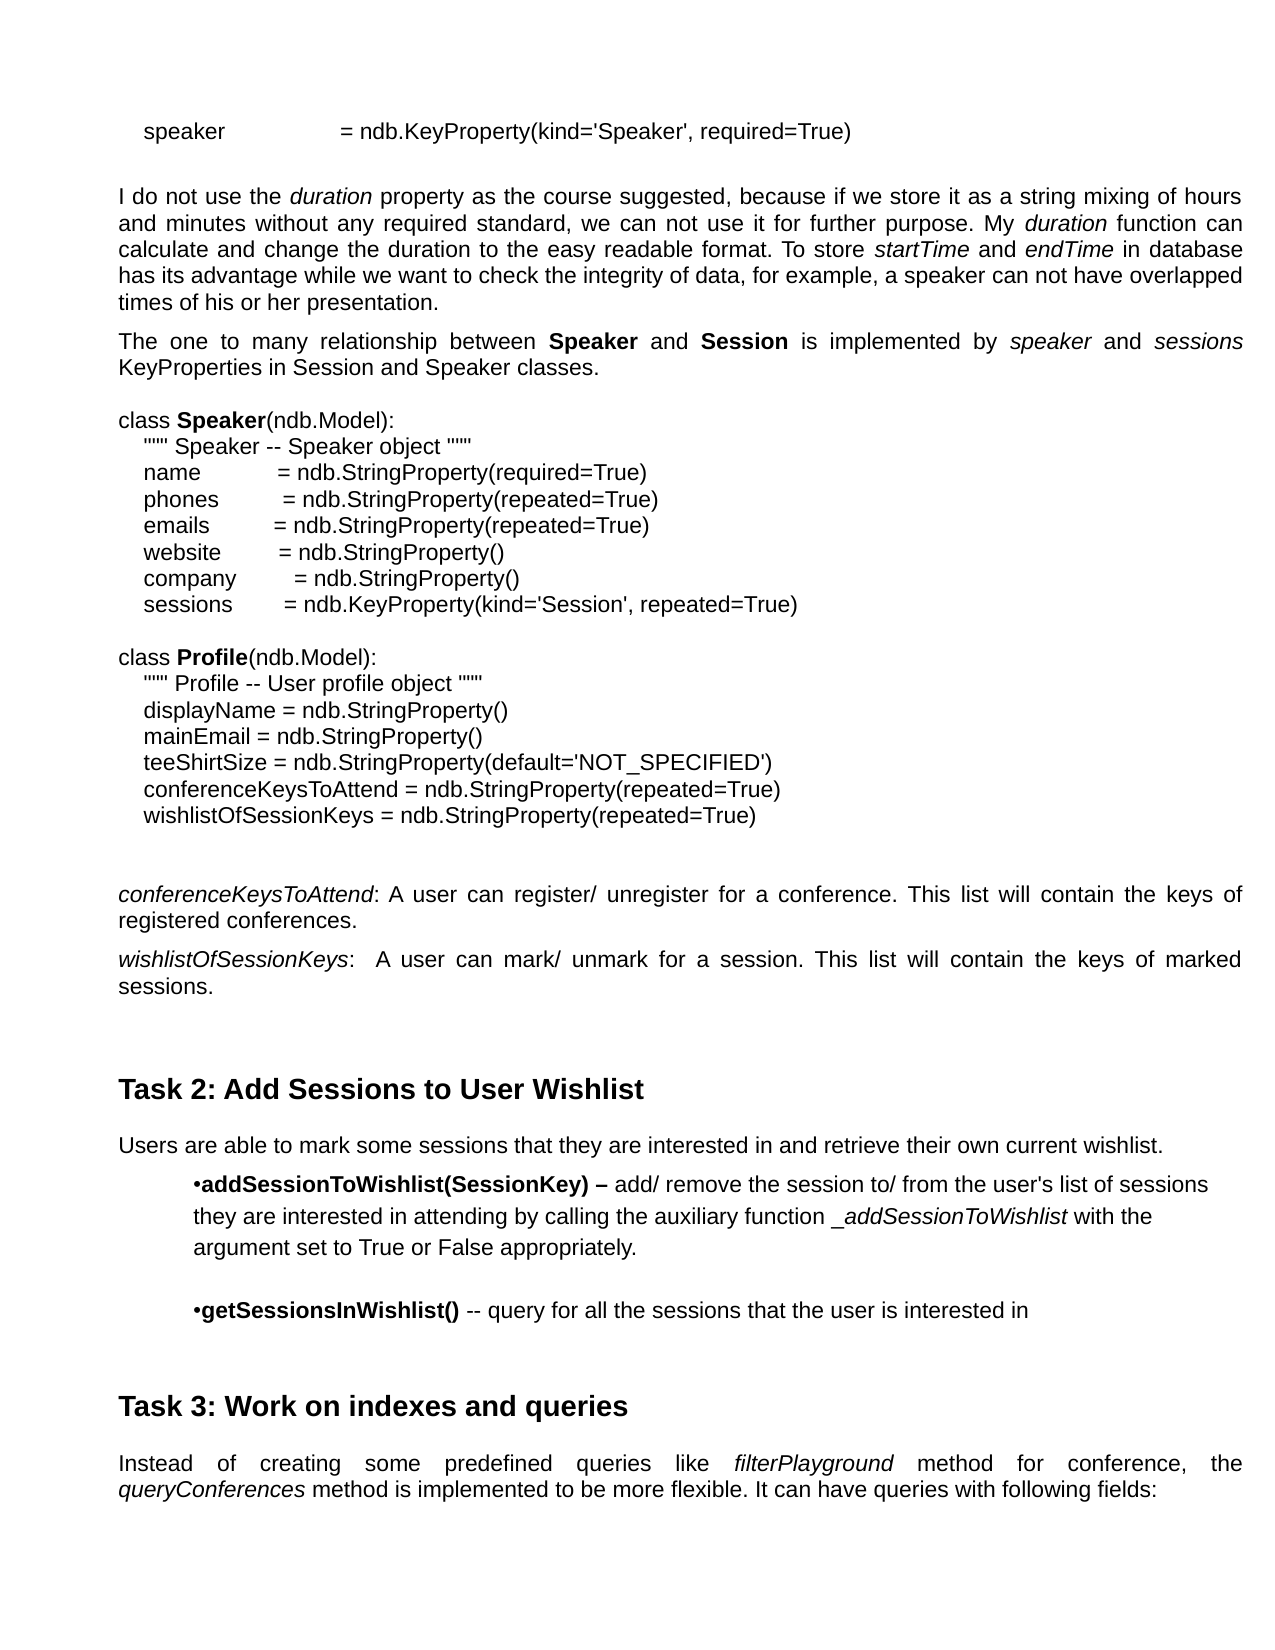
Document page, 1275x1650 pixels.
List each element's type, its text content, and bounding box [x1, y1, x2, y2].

text company = ndb.StringProperty() [118, 565, 1243, 591]
subtitle Task 3: Work on indexes and queries [118, 1389, 1243, 1423]
text speaker = ndb.KeyProperty(kind='Speaker', required=True) [118, 118, 1243, 144]
text class Speaker(ndb.Model): [118, 407, 1243, 433]
text conferenceKeysToAttend = ndb.StringProperty(repeated=True) [118, 776, 1243, 802]
text emails = ndb.StringProperty(repeated=True) [118, 512, 1243, 538]
subtitle Task 2: Add Sessions to User Wishlist [118, 1072, 1243, 1105]
text displayName = ndb.StringProperty() [118, 697, 1243, 723]
list addSessionToWishlist(SessionKey) – add/ remove the session to/ from the user's list of sessions they are interested in attending by calling the auxiliary function _addSessionToWishlist with the argument set to True or False appropriately. [193, 1171, 1243, 1292]
text name = ndb.StringProperty(required=True) [118, 459, 1243, 486]
text """ Profile -- User profile object """ [118, 670, 1243, 697]
text teeShirtSize = ndb.StringProperty(default='NOT_SPECIFIED') [118, 749, 1243, 776]
text Instead of creating some predefined queries like filterPlayground method for conference, the queryConferences method is implemented to be more flexible. It can have queries with following fields: [118, 1450, 1243, 1502]
text website = ndb.StringProperty() [118, 538, 1243, 565]
list getSessionsInWishlist() -- query for all the sessions that the user is interested in [193, 1297, 1243, 1324]
text The one to many relationship between Speaker and Session is implemented by speaker and sessions KeyProperties in Session and Speaker classes. [118, 328, 1243, 380]
text """ Speaker -- Speaker object """ [118, 433, 1243, 459]
text wishlistOfSessionKeys = ndb.StringProperty(repeated=True) [118, 802, 1243, 828]
text conferenceKeysToAttend: A user can register/ unregister for a conference. This list will contain the keys of registered conferences. [118, 881, 1243, 934]
text sessions = ndb.KeyProperty(kind='Session', repeated=True) [118, 591, 1243, 617]
text I do not use the duration property as the course suggested, because if we store it as a string mixing of hours and minutes without any required standard, we can not use it for further purpose. My duration function can calculate and change the duration to the easy readable format. To store startTime and endTime in database has its advantage while we want to check the integrity of data, for example, a speaker can not have overlapped times of his or her presentation. [118, 183, 1243, 315]
text class Profile(ndb.Model): [118, 644, 1243, 670]
text mainEmail = ndb.StringProperty() [118, 723, 1243, 749]
text wishlistOfSessionKeys: A user can mark/ unmark for a session. This list will contain the keys of marked sessions. [118, 946, 1243, 999]
text Users are able to mark some sessions that they are interested in and retrieve their own current wishlist. [118, 1132, 1243, 1159]
text phones = ndb.StringProperty(repeated=True) [118, 486, 1243, 512]
